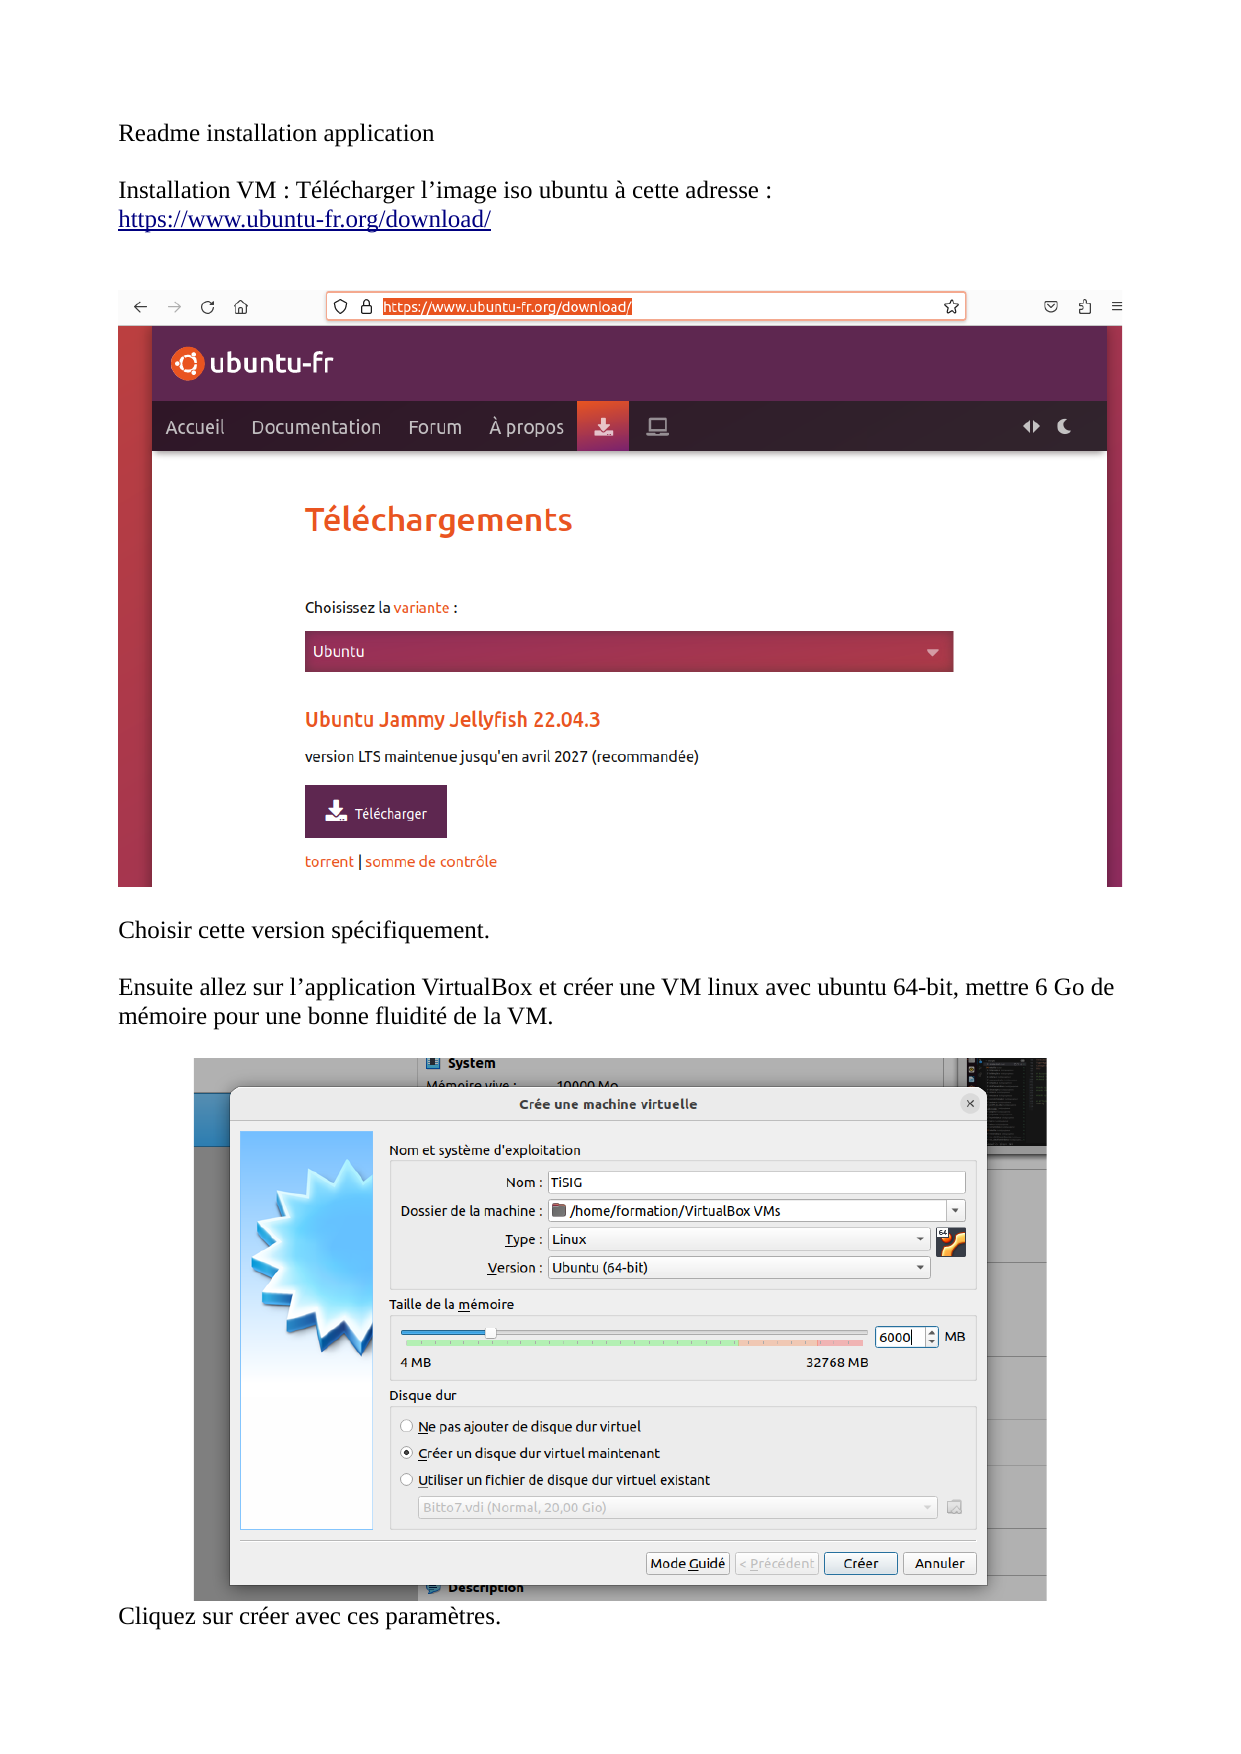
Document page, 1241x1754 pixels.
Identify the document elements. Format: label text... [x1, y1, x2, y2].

picture [118, 290, 1123, 887]
text Readme installation application [118, 118, 1122, 147]
text Choisir cette version spécifiquement. [118, 915, 1122, 944]
text Ensuite allez sur l’application VirtualBox et créer une VM linux avec ubuntu 64-bit, mettre 6 Go de mémoire pour une bonne fluidité de la VM. [118, 972, 1122, 1030]
text Installation VM : Télécharger l’image iso ubuntu à cette adresse : https://www.ubuntu-fr.org/download/ [118, 176, 1122, 233]
picture [193, 1058, 1047, 1601]
text Cliquez sur créer avec ces paramètres. [118, 1059, 1122, 1629]
